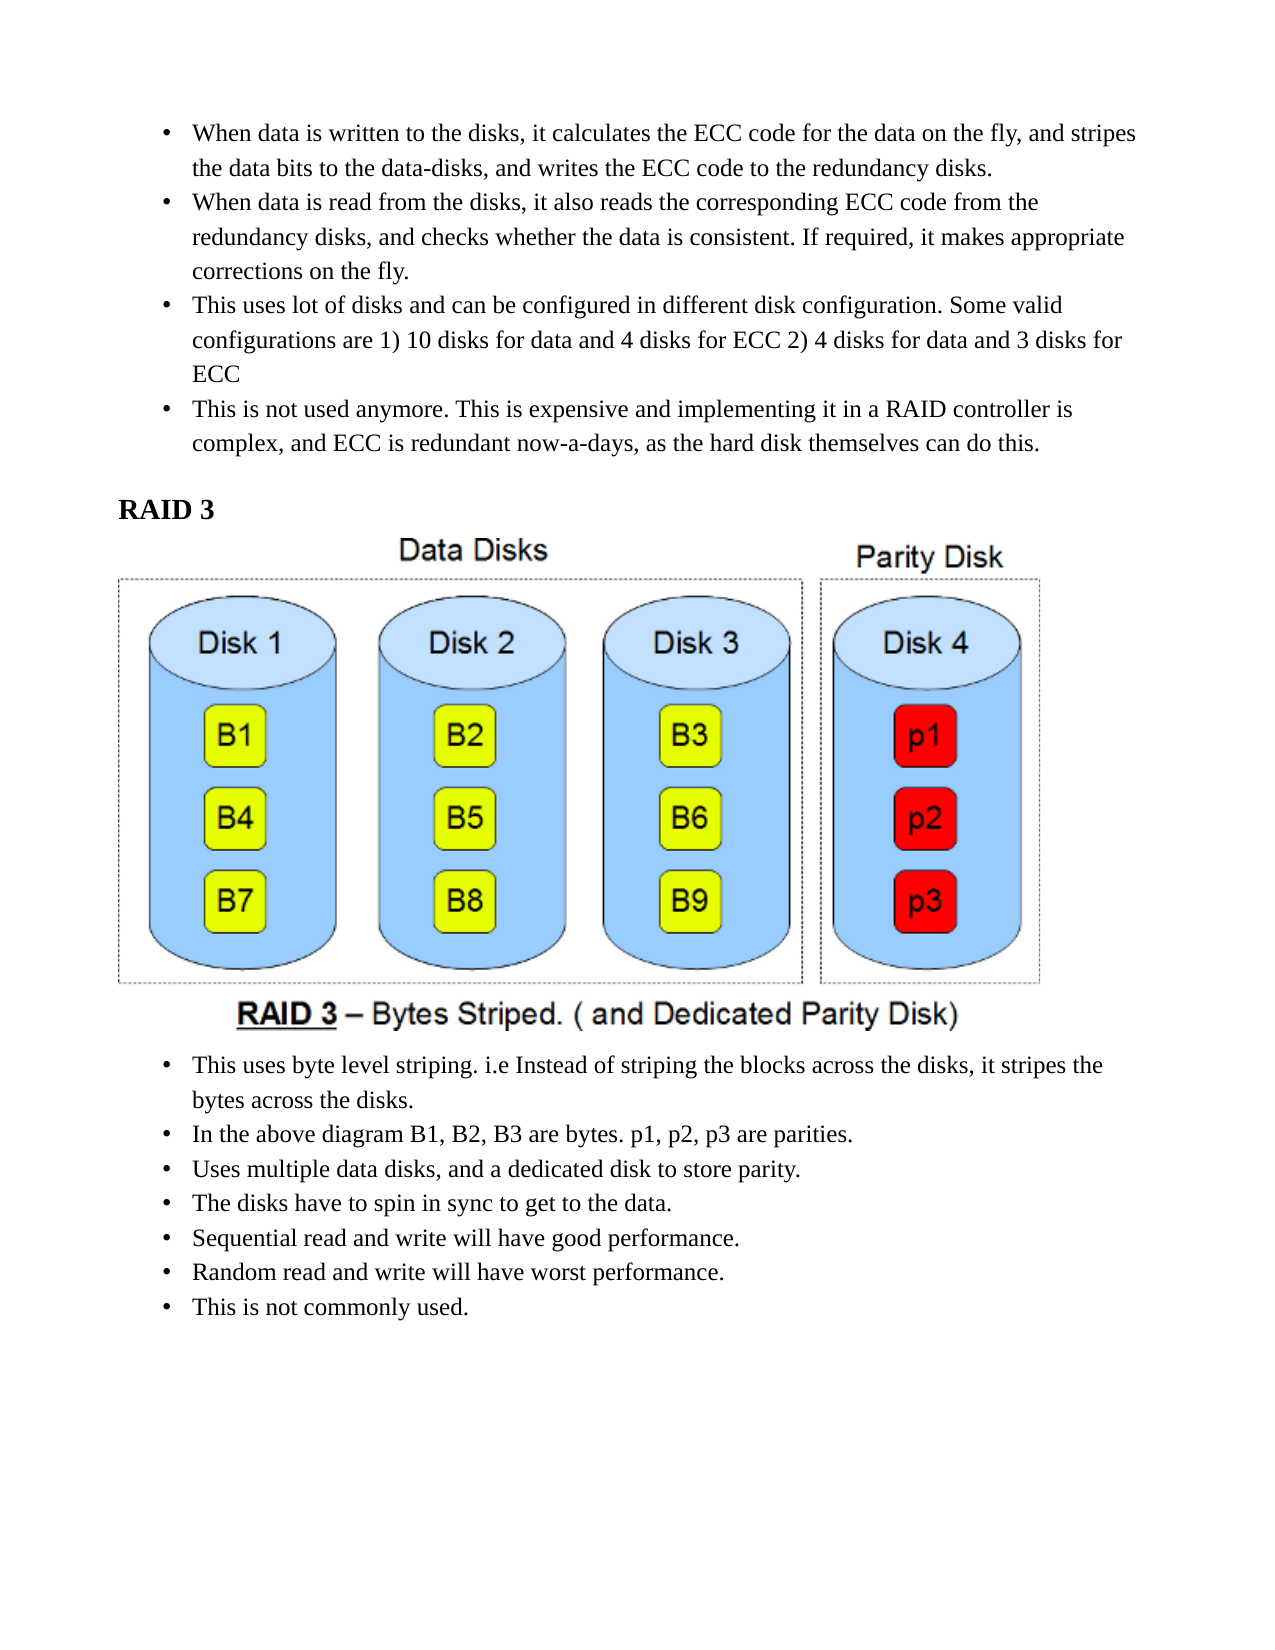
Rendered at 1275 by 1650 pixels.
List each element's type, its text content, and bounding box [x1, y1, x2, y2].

picture [118, 538, 1040, 1031]
list When data is written to the disks, it calculates the ECC code for the data on the fly, and stripes the data bits to the data-disks, and writes the ECC code to the redundancy disks. [162, 118, 1157, 181]
list Random read and write will have worst performance. [162, 1257, 1157, 1286]
list This is not commonly used. [162, 1292, 1157, 1321]
list This uses lot of disks and can be configured in different disk configuration. Some valid configurations are 1) 10 disks for data and 4 disks for ECC 2) 4 disks for data and 3 disks for ECC [162, 291, 1157, 388]
subtitle RAID 3 [118, 492, 1157, 526]
list When data is read from the disks, it also reads the corresponding ECC code from the redundancy disks, and checks whether the data is consistent. If required, it makes appropriate corrections on the fly. [162, 187, 1157, 285]
list This is not used anymore. This is expensive and implementing it in a RAID controller is complex, and ECC is redundant now-a-days, as the hard disk themselves can do this. [162, 394, 1157, 457]
list The disks have to spin in sync to get to the data. [162, 1188, 1157, 1217]
list In the above diagram B1, B2, B3 are bytes. p1, p2, p3 are parities. [162, 1119, 1157, 1148]
list This uses byte level striping. i.e Instead of striping the blocks across the disks, it stripes the bytes across the disks. [162, 1051, 1157, 1114]
list Sequential read and write will have good performance. [162, 1223, 1157, 1252]
list Uses multiple data disks, and a dedicated disk to store parity. [162, 1154, 1157, 1183]
